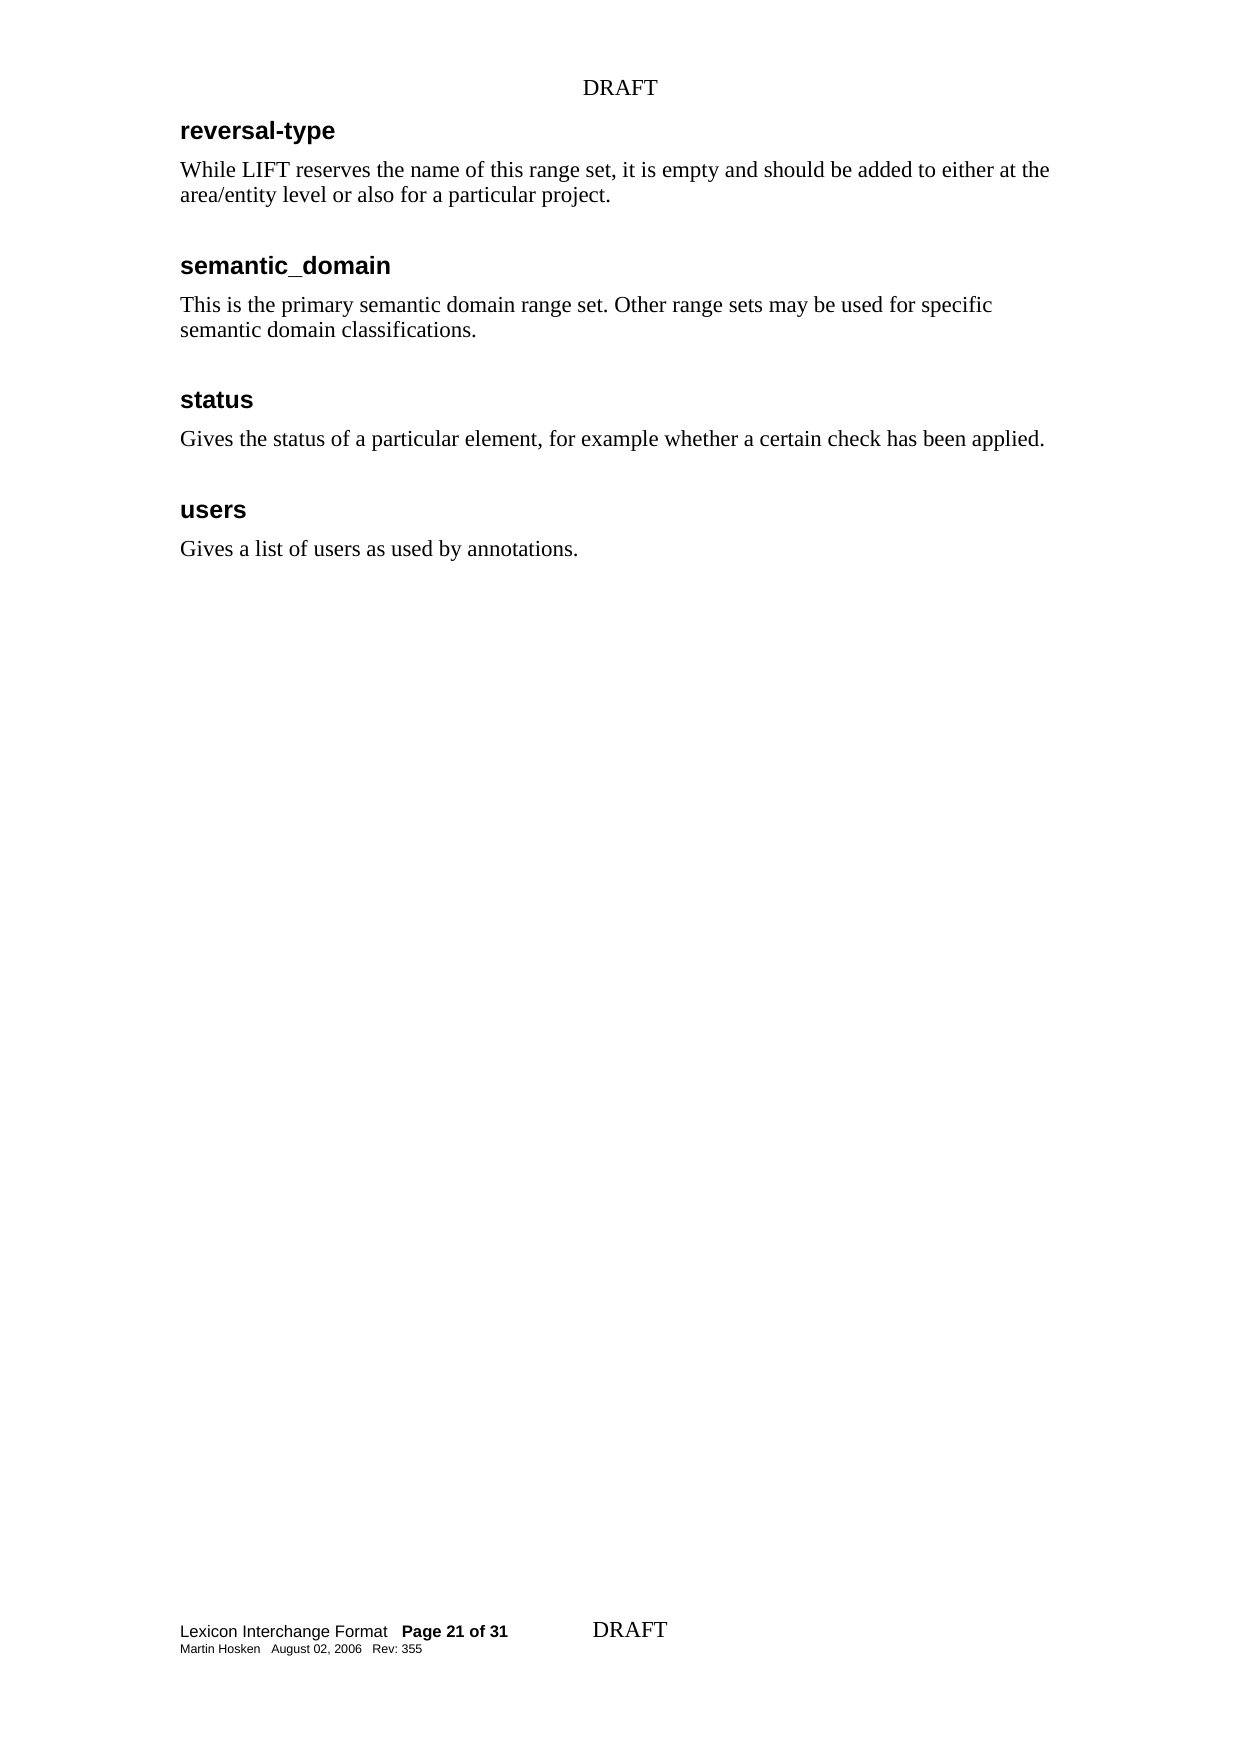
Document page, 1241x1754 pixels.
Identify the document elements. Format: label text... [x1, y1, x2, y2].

text Gives a list of users as used by annotations. [180, 536, 1061, 561]
text While LIFT reserves the name of this range set, it is empty and should be added to either at the area/entity level or also for a particular project. [180, 157, 1061, 208]
subtitle reversal-type [180, 117, 1061, 145]
subtitle semantic_domain [180, 252, 1061, 279]
text This is the primary semantic domain range set. Other range sets may be used for specific semantic domain classifications. [180, 292, 1061, 342]
subtitle status [180, 386, 1061, 414]
subtitle users [180, 496, 1061, 523]
text Gives the status of a particular element, for example whether a certain check has been applied. [180, 426, 1061, 452]
